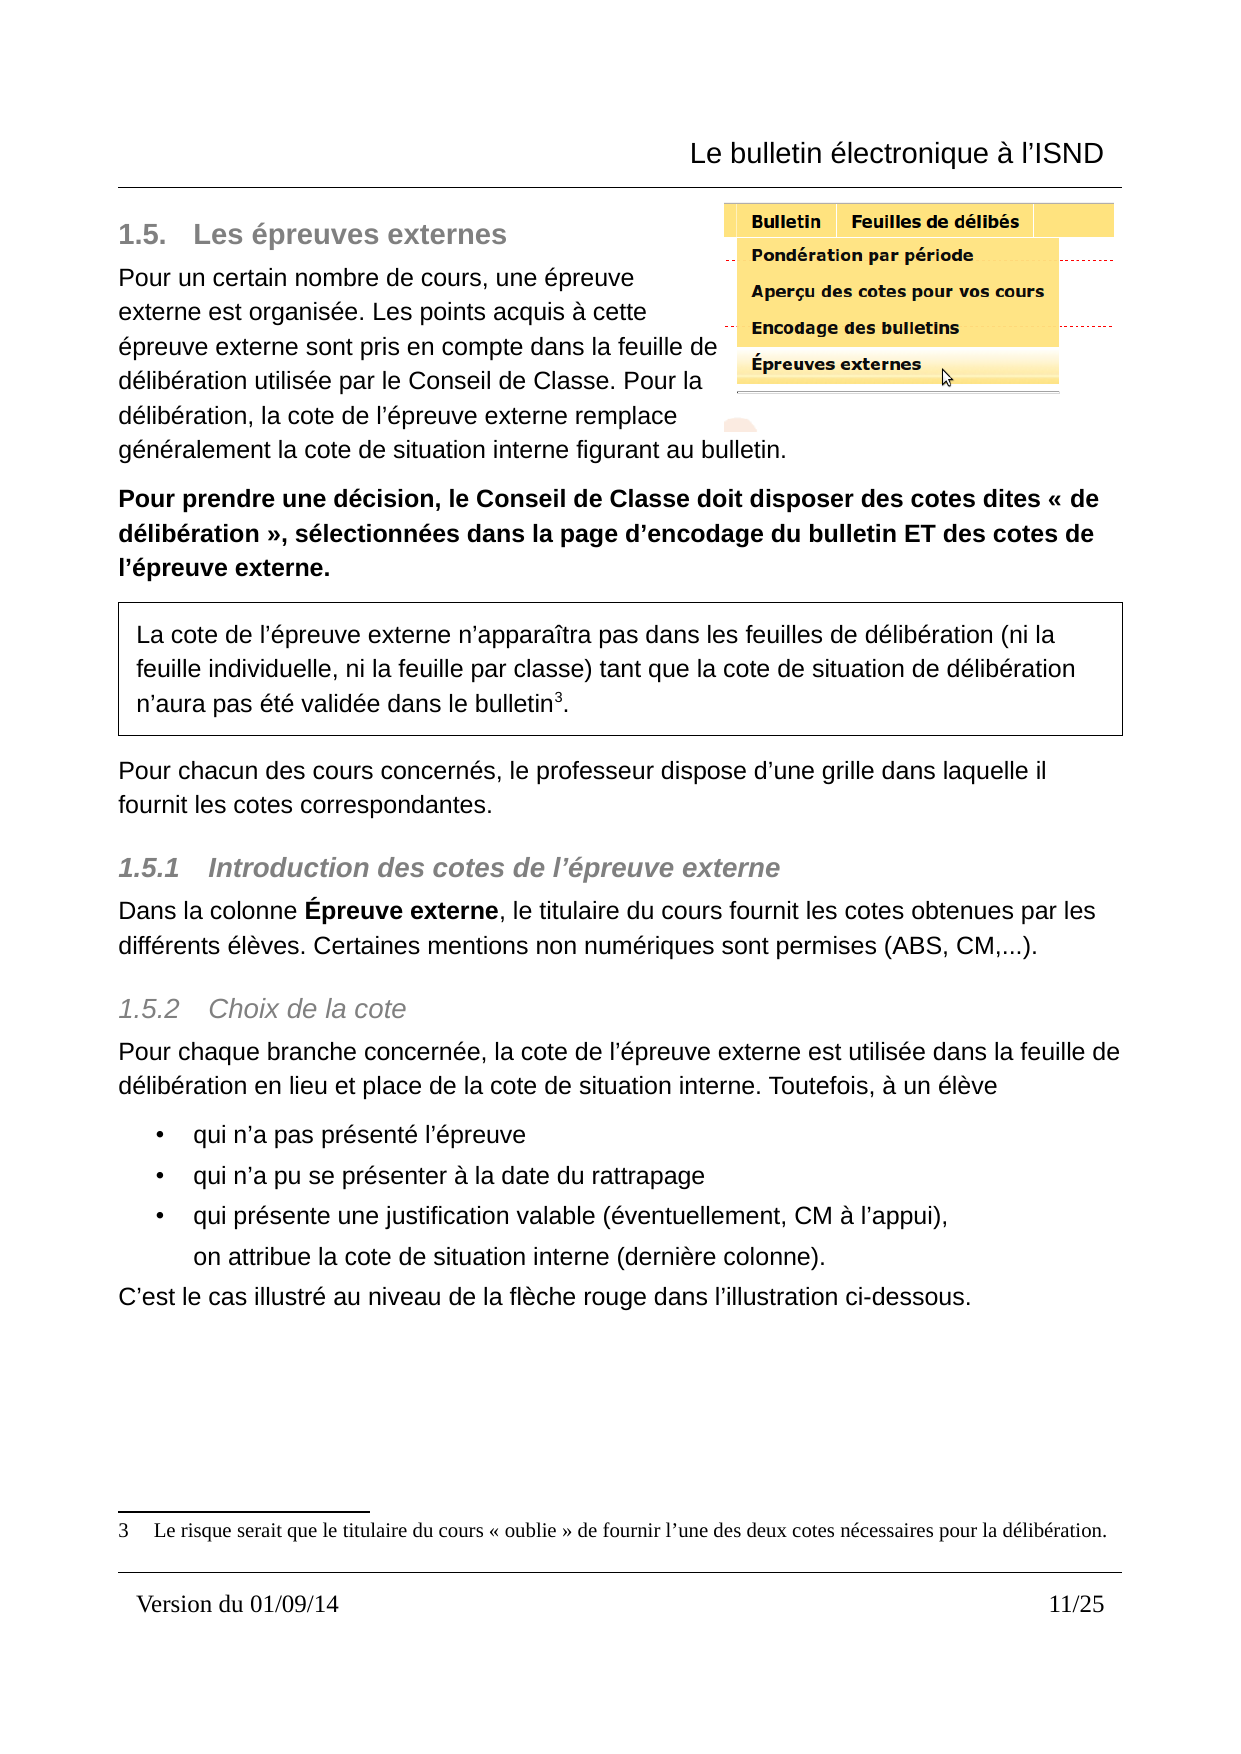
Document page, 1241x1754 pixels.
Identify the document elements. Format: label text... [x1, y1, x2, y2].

list qui présente une justification valable (éventuellement, CM à l’appui), [156, 1201, 1122, 1230]
text La cote de l’épreuve externe n’apparaîtra pas dans les feuilles de délibération (ni la feuille individuelle, ni la feuille par classe) tant que la cote de situation de délibération n’aura pas été validée dans le bulletin. [119, 603, 1122, 735]
subtitle Introduction des cotes de l’épreuve externe [118, 852, 1122, 884]
list qui n’a pu se présenter à la date du rattrapage [156, 1161, 1122, 1189]
subtitle Les épreuves externes [118, 217, 724, 250]
text Pour chacun des cours concernés, le professeur dispose d’une grille dans laquelle il fournit les cotes correspondantes. [118, 756, 1122, 819]
list on attribue la cote de situation interne (dernière colonne). [156, 1242, 1122, 1271]
text Dans la colonne Épreuve externe, le titulaire du cours fournit les cotes obtenues par les différents élèves. Certaines mentions non numériques sont permises (ABS, CM,...). [118, 896, 1122, 959]
text Pour chaque branche concernée, la cote de l’épreuve externe est utilisée dans la feuille de délibération en lieu et place de la cote de situation interne. Toutefois, à un élève [118, 1037, 1122, 1100]
text Pour prendre une décision, le Conseil de Classe doit disposer des cotes dites « de délibération », sélectionnées dans la page d’encodage du bulletin ET des cotes de l’épreuve externe. [118, 484, 1122, 582]
text C’est le cas illustré au niveau de la flèche rouge dans l’illustration ci-dessous. [118, 1282, 1122, 1311]
text Pour un certain nombre de cours, une épreuve externe est organisée. Les points acquis à cette épreuve externe sont pris en compte dans la feuille de délibération utilisée par le Conseil de Classe. Pour la délibération, la cote de l’épreuve externe remplace généralement la cote de situation interne figurant au bulletin. [118, 263, 1122, 464]
list qui n’a pas présenté l’épreuve [156, 1120, 1122, 1149]
subtitle Choix de la cote [118, 992, 1122, 1024]
picture [724, 202, 1114, 432]
text Le risque serait que le titulaire du cours « oublie » de fournir l’une des deux cotes nécessaires pour la délibération. [118, 1518, 1122, 1542]
